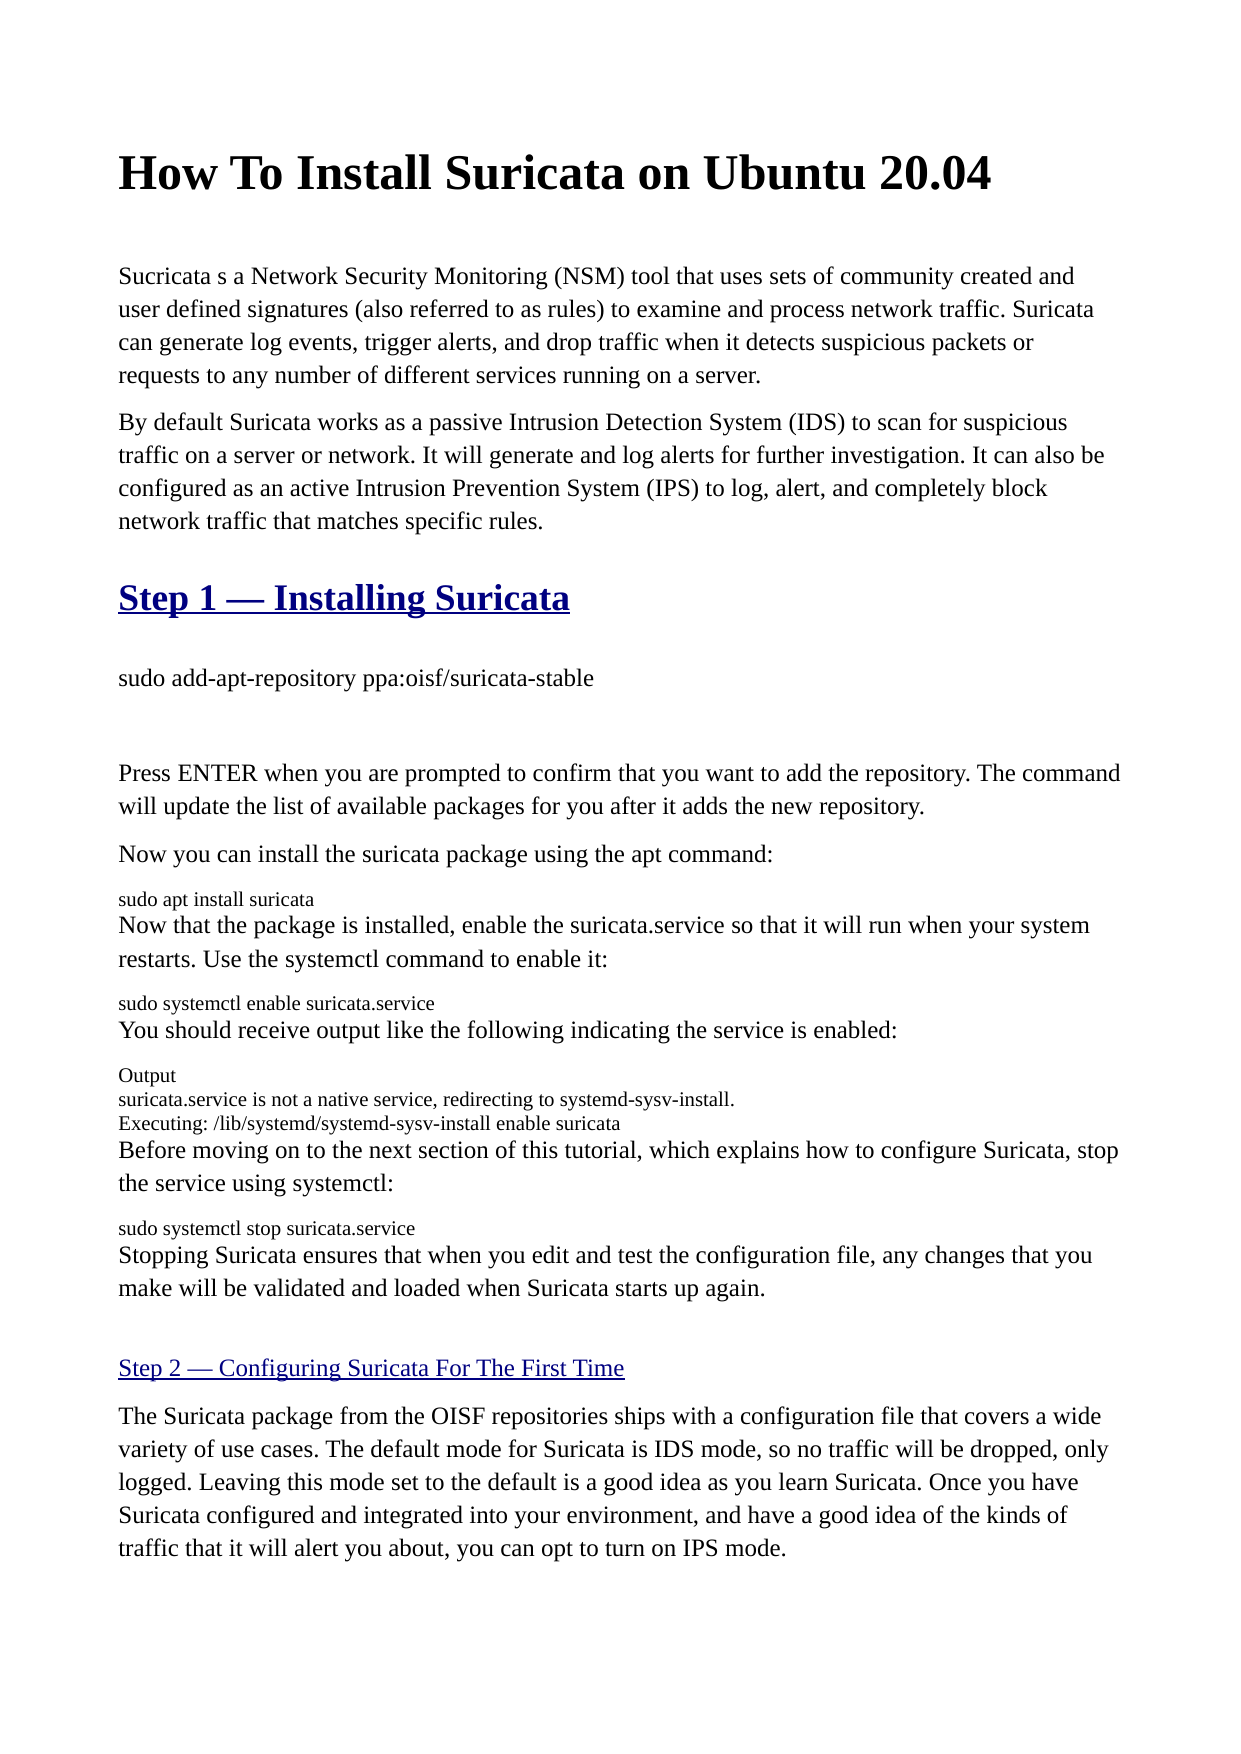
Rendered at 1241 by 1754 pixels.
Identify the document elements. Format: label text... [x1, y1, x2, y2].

text The Suricata package from the OISF repositories ships with a configuration file that covers a wide variety of use cases. The default mode for Suricata is IDS mode, so no traffic will be dropped, only logged. Leaving this mode set to the default is a good idea as you learn Suricata. Once you have Suricata configured and integrated into your environment, and have a good idea of the kinds of traffic that it will alert you about, you can opt to turn on IPS mode. [118, 1401, 1122, 1562]
text Before moving on to the next section of this tutorial, which explains how to configure Suricata, stop the service using systemctl: [118, 1135, 1122, 1197]
text sudo add-apt-repository ppa:oisf/suricata-stable [118, 631, 1122, 692]
text Now you can install the suricata package using the apt command: [118, 839, 1122, 868]
text Sucricata s a Network Security Monitoring (NSM) tool that uses sets of community created and user defined signatures (also referred to as rules) to examine and process network traffic. Suricata can generate log events, trigger alerts, and drop traffic when it detects suspicious packets or requests to any number of different services running on a server. [118, 261, 1122, 388]
text Executing: /lib/systemd/systemd-sysv-install enable suricata [118, 1111, 1122, 1135]
text Step 2 — Configuring Suricata For The First Time [118, 1320, 1122, 1382]
text Press ENTER when you are prompted to confirm that you want to add the repository. The command will update the list of available packages for you after it adds the new repository. [118, 758, 1122, 820]
subtitle How To Install Suricata on Ubuntu 20.04 [118, 143, 1122, 201]
text sudo systemctl enable suricata.service [118, 991, 1122, 1015]
subtitle Step 1 — Installing Suricata [118, 575, 1122, 618]
text Stopping Suricata ensures that when you edit and test the configuration file, any changes that you make will be validated and loaded when Suricata starts up again. [118, 1240, 1122, 1302]
text Now that the package is installed, enable the suricata.service so that it will run when your system restarts. Use the systemctl command to enable it: [118, 911, 1122, 972]
text Output [118, 1063, 1122, 1087]
text sudo systemctl stop suricata.service [118, 1216, 1122, 1240]
text sudo apt install suricata [118, 887, 1122, 911]
text By default Suricata works as a passive Intrusion Detection System (IDS) to scan for suspicious traffic on a server or network. It will generate and log alerts for further investigation. It can also be configured as an active Intrusion Prevention System (IPS) to log, alert, and completely block network traffic that matches specific rules. [118, 407, 1122, 535]
text You should receive output like the following indicating the service is enabled: [118, 1015, 1122, 1044]
text suricata.service is not a native service, redirecting to systemd-sysv-install. [118, 1087, 1122, 1111]
